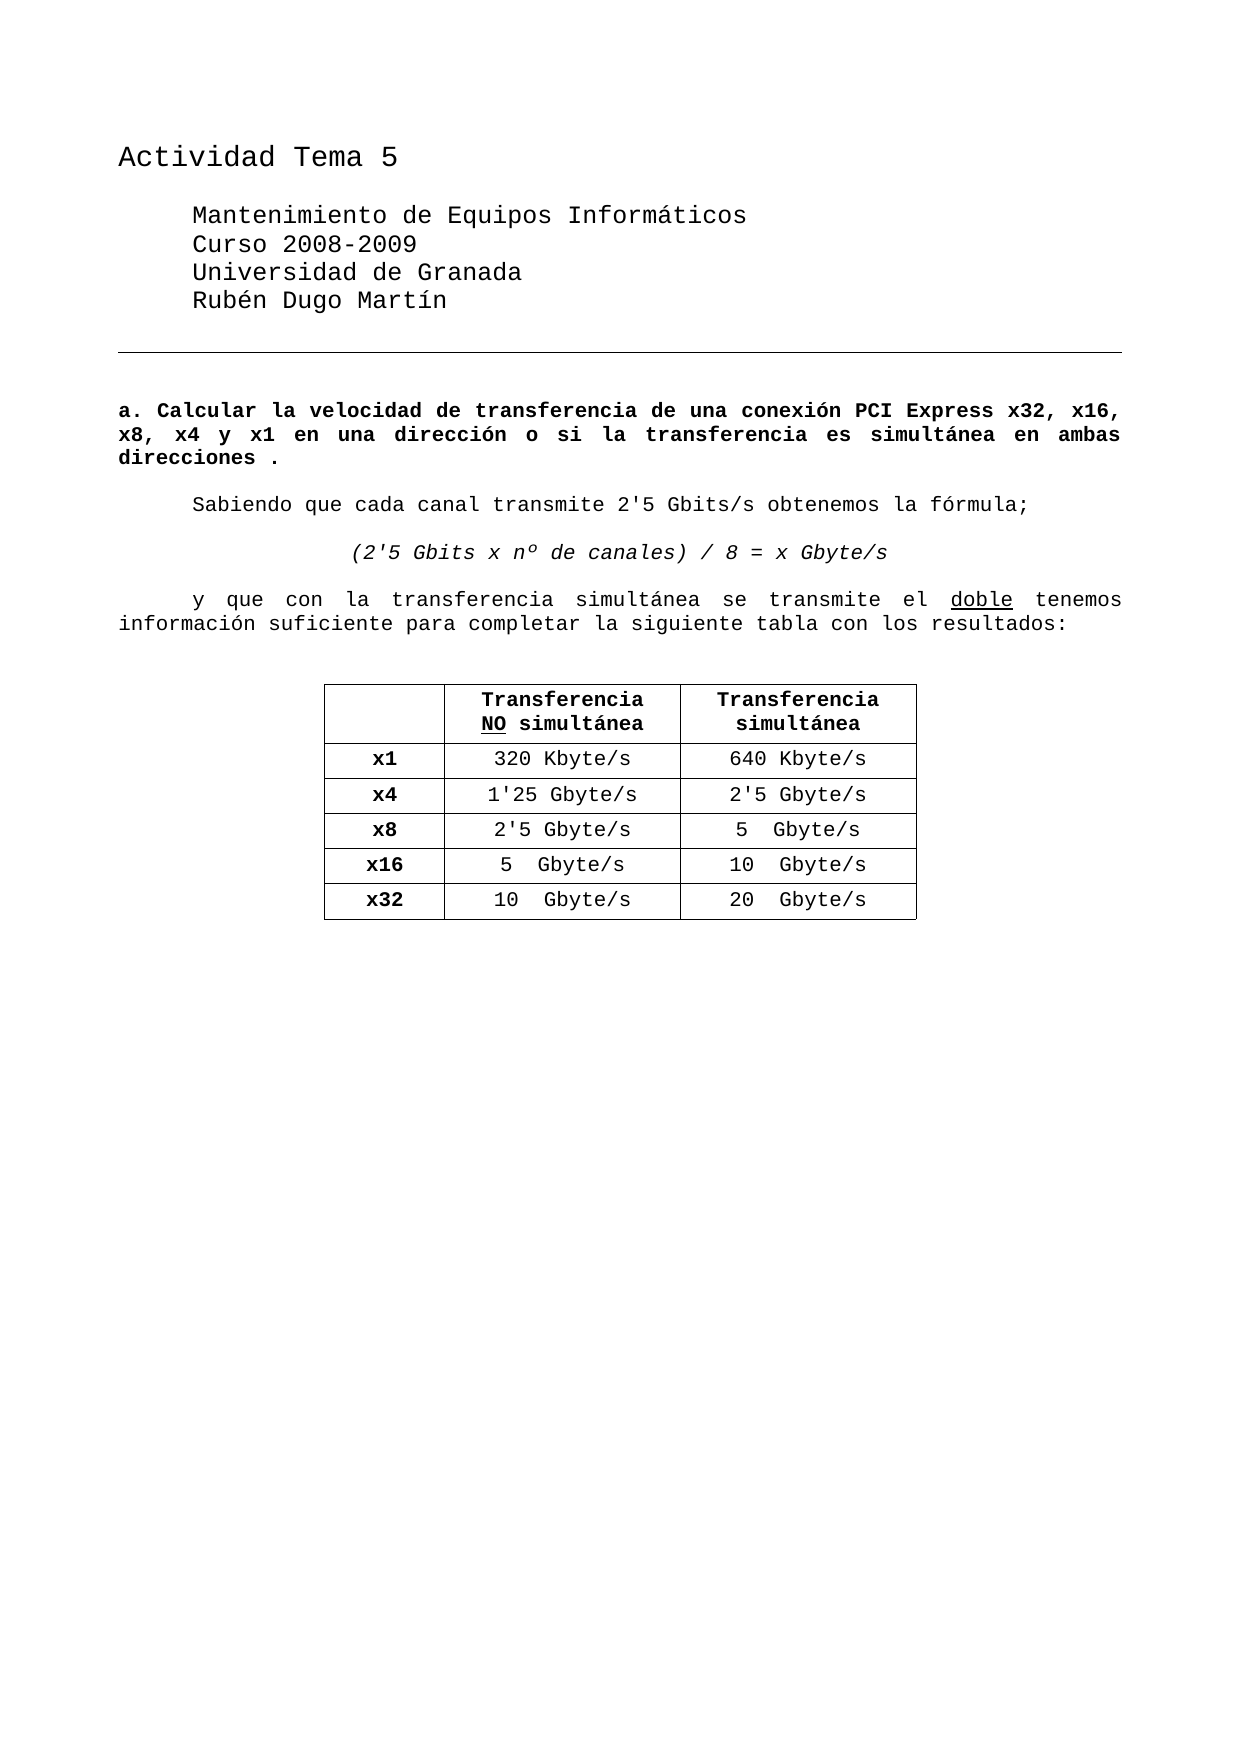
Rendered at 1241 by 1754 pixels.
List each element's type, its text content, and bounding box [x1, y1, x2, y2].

text Mantenimiento de Equipos Informáticos [118, 203, 1122, 231]
table_cell 10 Gbyte/s [681, 849, 916, 883]
table_cell 2'5 Gbyte/s [445, 814, 680, 848]
table_cell 2'5 Gbyte/s [681, 779, 916, 813]
text a. Calcular la velocidad de transferencia de una conexión PCI Express x32, x16, x8, x4 y x1 en una dirección o si la transferencia es simultánea en ambas direcciones . [118, 400, 1122, 471]
table_cell 1'25 Gbyte/s [445, 779, 680, 813]
text Sabiendo que cada canal transmite 2'5 Gbits/s obtenemos la fórmula; [118, 494, 1122, 518]
text Universidad de Granada [118, 260, 1122, 288]
table_header [325, 685, 444, 742]
table_cell x1 [325, 744, 444, 778]
table_cell 640 Kbyte/s [681, 744, 916, 778]
text y que con la transferencia simultánea se transmite el doble tenemos información suficiente para completar la siguiente tabla con los resultados: [118, 589, 1122, 636]
table_cell 20 Gbyte/s [681, 884, 916, 918]
text Actividad Tema 5 [118, 142, 1122, 175]
table_cell x16 [325, 849, 444, 883]
table_cell x8 [325, 814, 444, 848]
text Rubén Dugo Martín [118, 288, 1122, 316]
table_header Transferencia NO simultánea [445, 685, 680, 742]
table_cell 5 Gbyte/s [445, 849, 680, 883]
text (2'5 Gbits x nº de canales) / 8 = x Gbyte/s [118, 542, 1122, 565]
table_cell x32 [325, 884, 444, 918]
table_header Transferencia simultánea [681, 685, 916, 742]
table_cell 10 Gbyte/s [445, 884, 680, 918]
text Curso 2008-2009 [118, 231, 1122, 260]
table_cell 320 Kbyte/s [445, 744, 680, 778]
table_cell x4 [325, 779, 444, 813]
table_cell 5 Gbyte/s [681, 814, 916, 848]
